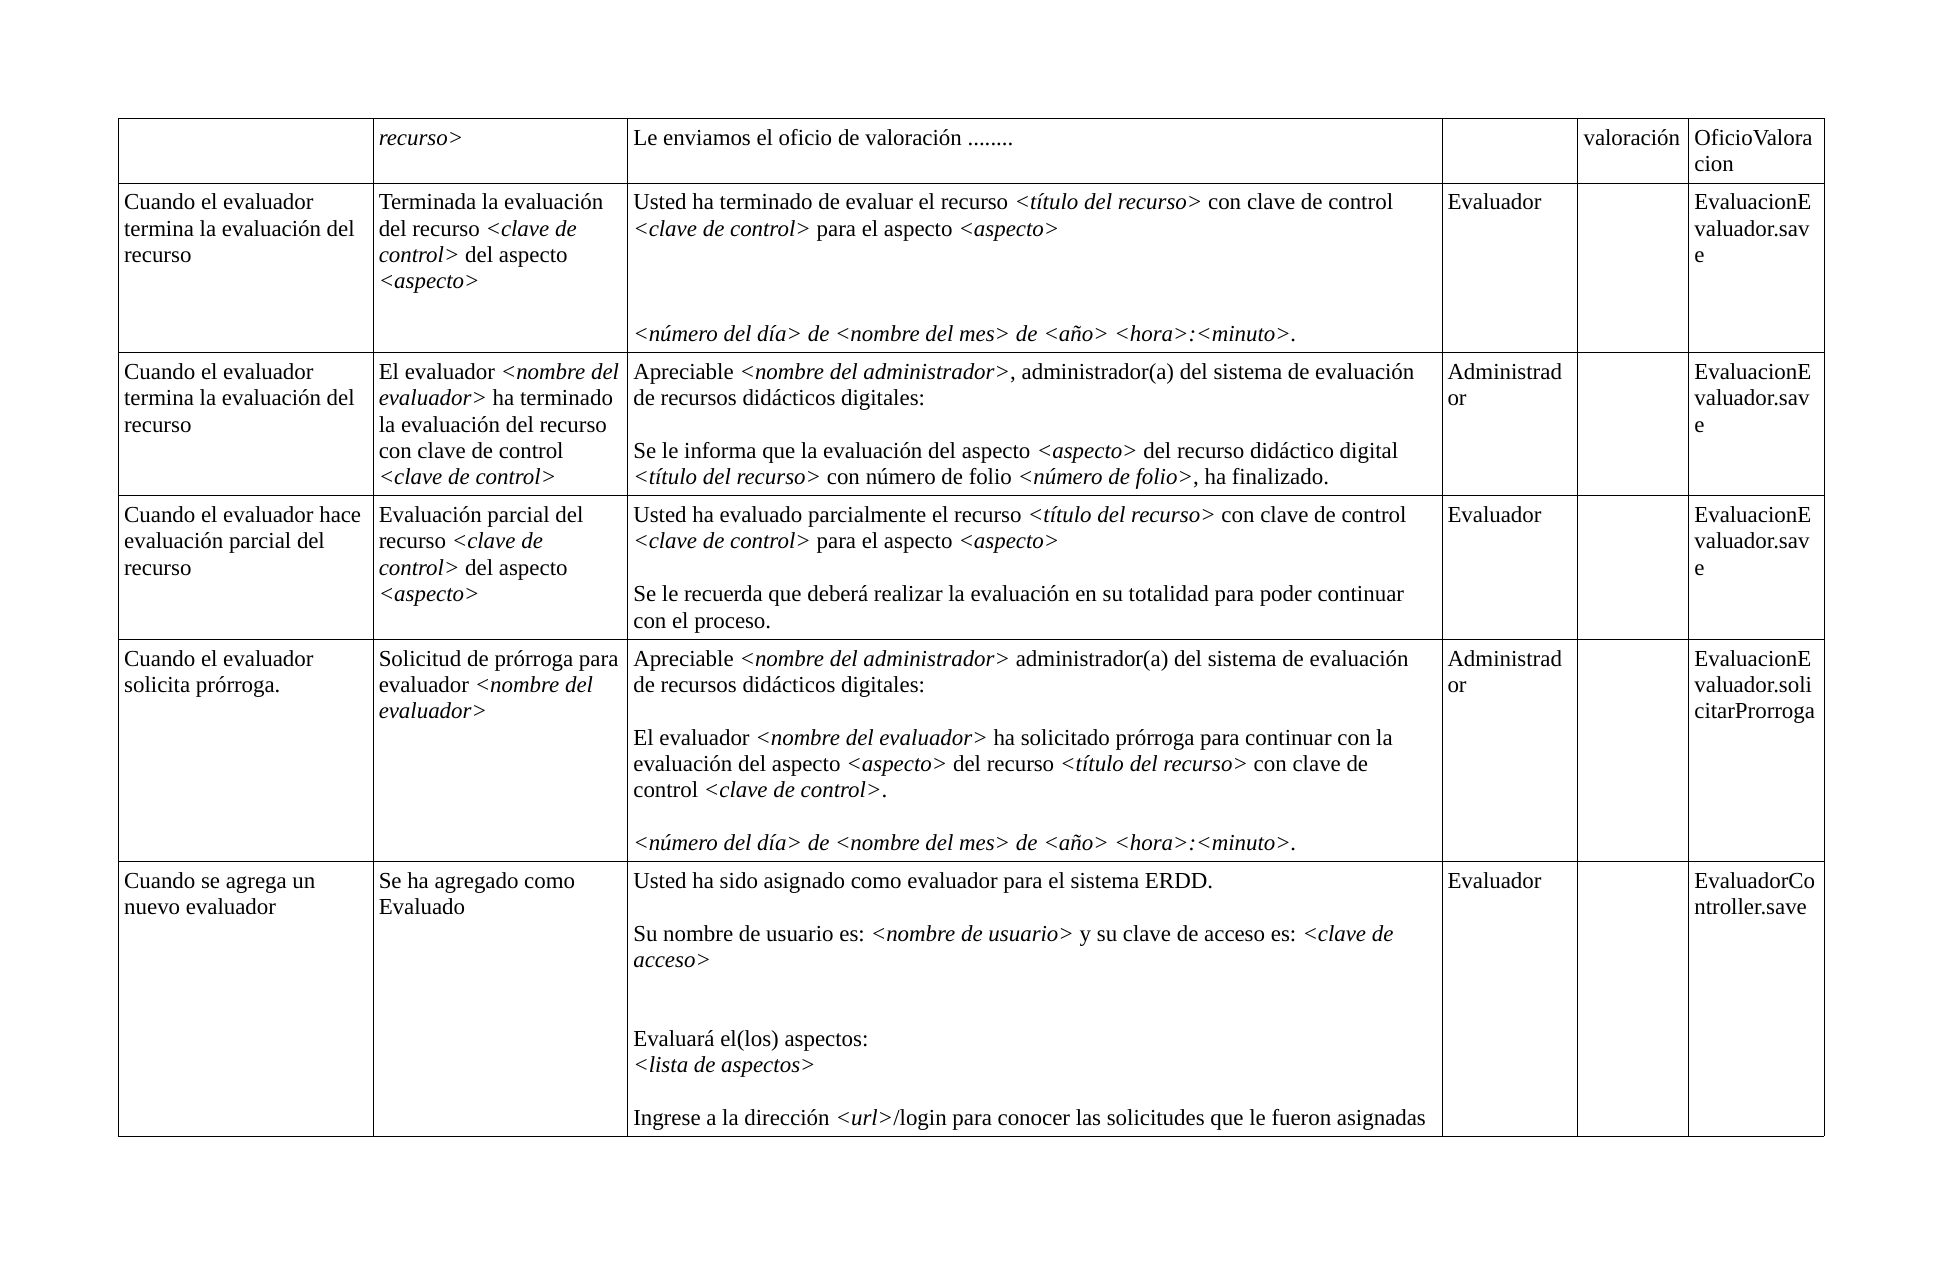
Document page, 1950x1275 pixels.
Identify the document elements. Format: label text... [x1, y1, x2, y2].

table_cell Administrador [1443, 353, 1577, 495]
table_cell El evaluador <nombre del evaluador> ha terminado la evaluación del recurso con clave de control <clave de control> [374, 353, 627, 495]
table_cell Cuando el evaluador termina la evaluación del recurso [119, 353, 373, 495]
table_cell recurso> [374, 119, 627, 182]
table_cell [1443, 119, 1577, 182]
table_cell Administrador [1443, 640, 1577, 861]
table_cell [1578, 640, 1688, 861]
table_cell Evaluador [1443, 862, 1577, 1136]
table_cell [119, 119, 373, 182]
table_cell Evaluador [1443, 184, 1577, 352]
table_cell Evaluador [1443, 496, 1577, 639]
table_cell Terminada la evaluación del recurso <clave de control> del aspecto <aspecto> [374, 184, 627, 352]
table_cell Cuando el evaluador termina la evaluación del recurso [119, 184, 373, 352]
table_cell Evaluación parcial del recurso <clave de control> del aspecto <aspecto> [374, 496, 627, 639]
table_cell EvaluacionEvaluador.solicitarProrroga [1689, 640, 1824, 861]
table_cell Apreciable <nombre del administrador> administrador(a) del sistema de evaluación de recursos didácticos digitales: El evaluador <nombre del evaluador> ha solicitado prórroga para continuar con la evaluación del aspecto <aspecto> del recurso <título del recurso> con clave de control <clave de control>. <número del día> de <nombre del mes> de <año> <hora>:<minuto>. [628, 640, 1442, 861]
table_cell [1578, 862, 1688, 1136]
table_cell EvaluacionEvaluador.save [1689, 496, 1824, 639]
table_cell Cuando el evaluador solicita prórroga. [119, 640, 373, 861]
table_cell Cuando el evaluador hace evaluación parcial del recurso [119, 496, 373, 639]
table_cell Solicitud de prórroga para evaluador <nombre del evaluador> [374, 640, 627, 861]
table_cell Cuando se agrega un nuevo evaluador [119, 862, 373, 1136]
table_cell [1578, 353, 1688, 495]
table_cell [1578, 184, 1688, 352]
table_cell Usted ha evaluado parcialmente el recurso <título del recurso> con clave de control <clave de control> para el aspecto <aspecto> Se le recuerda que deberá realizar la evaluación en su totalidad para poder continuar con el proceso. [628, 496, 1442, 639]
table_cell [1578, 496, 1688, 639]
table_cell EvaluacionEvaluador.save [1689, 353, 1824, 495]
table_cell Usted ha terminado de evaluar el recurso <título del recurso> con clave de control <clave de control> para el aspecto <aspecto> <número del día> de <nombre del mes> de <año> <hora>:<minuto>. [628, 184, 1442, 352]
table_cell Le enviamos el oficio de valoración ........ [628, 119, 1442, 182]
table_cell Usted ha sido asignado como evaluador para el sistema ERDD. Su nombre de usuario es: <nombre de usuario> y su clave de acceso es: <clave de acceso> Evaluará el(los) aspectos: <lista de aspectos> Ingrese a la dirección <url>/login para conocer las solicitudes que le fueron asignadas [628, 862, 1442, 1136]
table_cell EvaluadorController.save [1689, 862, 1824, 1136]
table_cell Apreciable <nombre del administrador>, administrador(a) del sistema de evaluación de recursos didácticos digitales: Se le informa que la evaluación del aspecto <aspecto> del recurso didáctico digital <título del recurso> con número de folio <número de folio>, ha finalizado. [628, 353, 1442, 495]
table_cell Se ha agregado como Evaluado [374, 862, 627, 1136]
table_cell valoración [1578, 119, 1688, 182]
table_cell OficioValoracion [1689, 119, 1824, 182]
table_cell EvaluacionEvaluador.save [1689, 184, 1824, 352]
